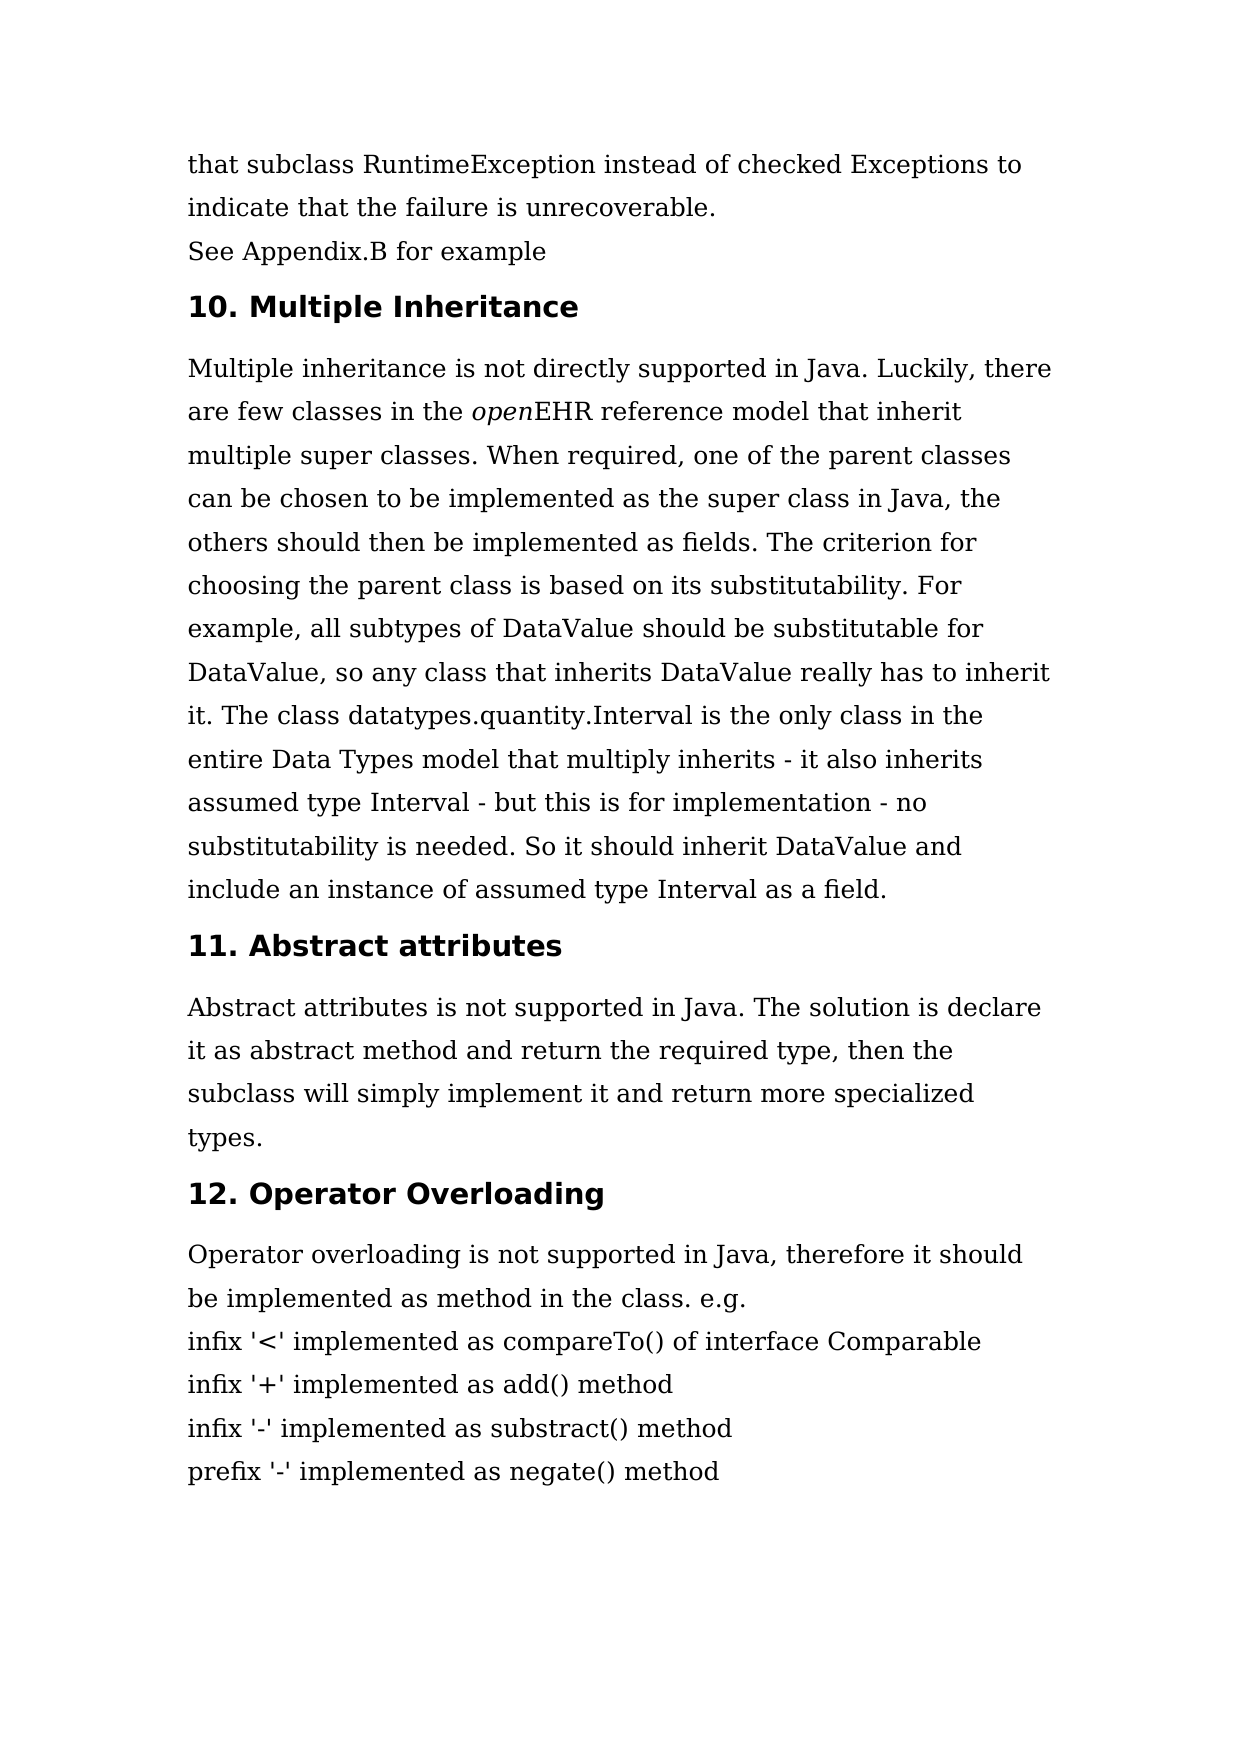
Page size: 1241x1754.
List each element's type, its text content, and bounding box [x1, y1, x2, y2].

text that subclass RuntimeException instead of checked Exceptions to indicate that the failure is unrecoverable. [187, 150, 1053, 222]
text Abstract attributes is not supported in Java. The solution is declare it as abstract method and return the required type, then the subclass will simply implement it and return more specialized types. [187, 993, 1053, 1152]
subtitle 10. Multiple Inheritance [187, 291, 1053, 325]
text Multiple inheritance is not directly supported in Java. Luckily, there are few classes in the openEHR reference model that inherit multiple super classes. When required, one of the parent classes can be chosen to be implemented as the super class in Java, the others should then be implemented as fields. The criterion for choosing the parent class is based on its substitutability. For example, all subtypes of DataValue should be substitutable for DataValue, so any class that inherits DataValue really has to inherit it. The class datatypes.quantity.Interval is the only class in the entire Data Types model that multiply inherits - it also inherits assumed type Interval - but this is for implementation - no substitutability is needed. So it should inherit DataValue and include an instance of assumed type Interval as a field. [187, 354, 1053, 904]
text Operator overloading is not supported in Java, therefore it should be implemented as method in the class. e.g. [187, 1241, 1053, 1313]
text prefix '-' implemented as negate() method [187, 1458, 1053, 1487]
text infix '<' implemented as compareTo() of interface Comparable [187, 1327, 1053, 1356]
subtitle 12. Operator Overloading [187, 1177, 1053, 1211]
text infix '+' implemented as add() method [187, 1371, 1053, 1400]
text infix '-' implemented as substract() method [187, 1414, 1053, 1443]
subtitle 11. Abstract attributes [187, 929, 1053, 963]
text See Appendix.B for example [187, 237, 1053, 266]
